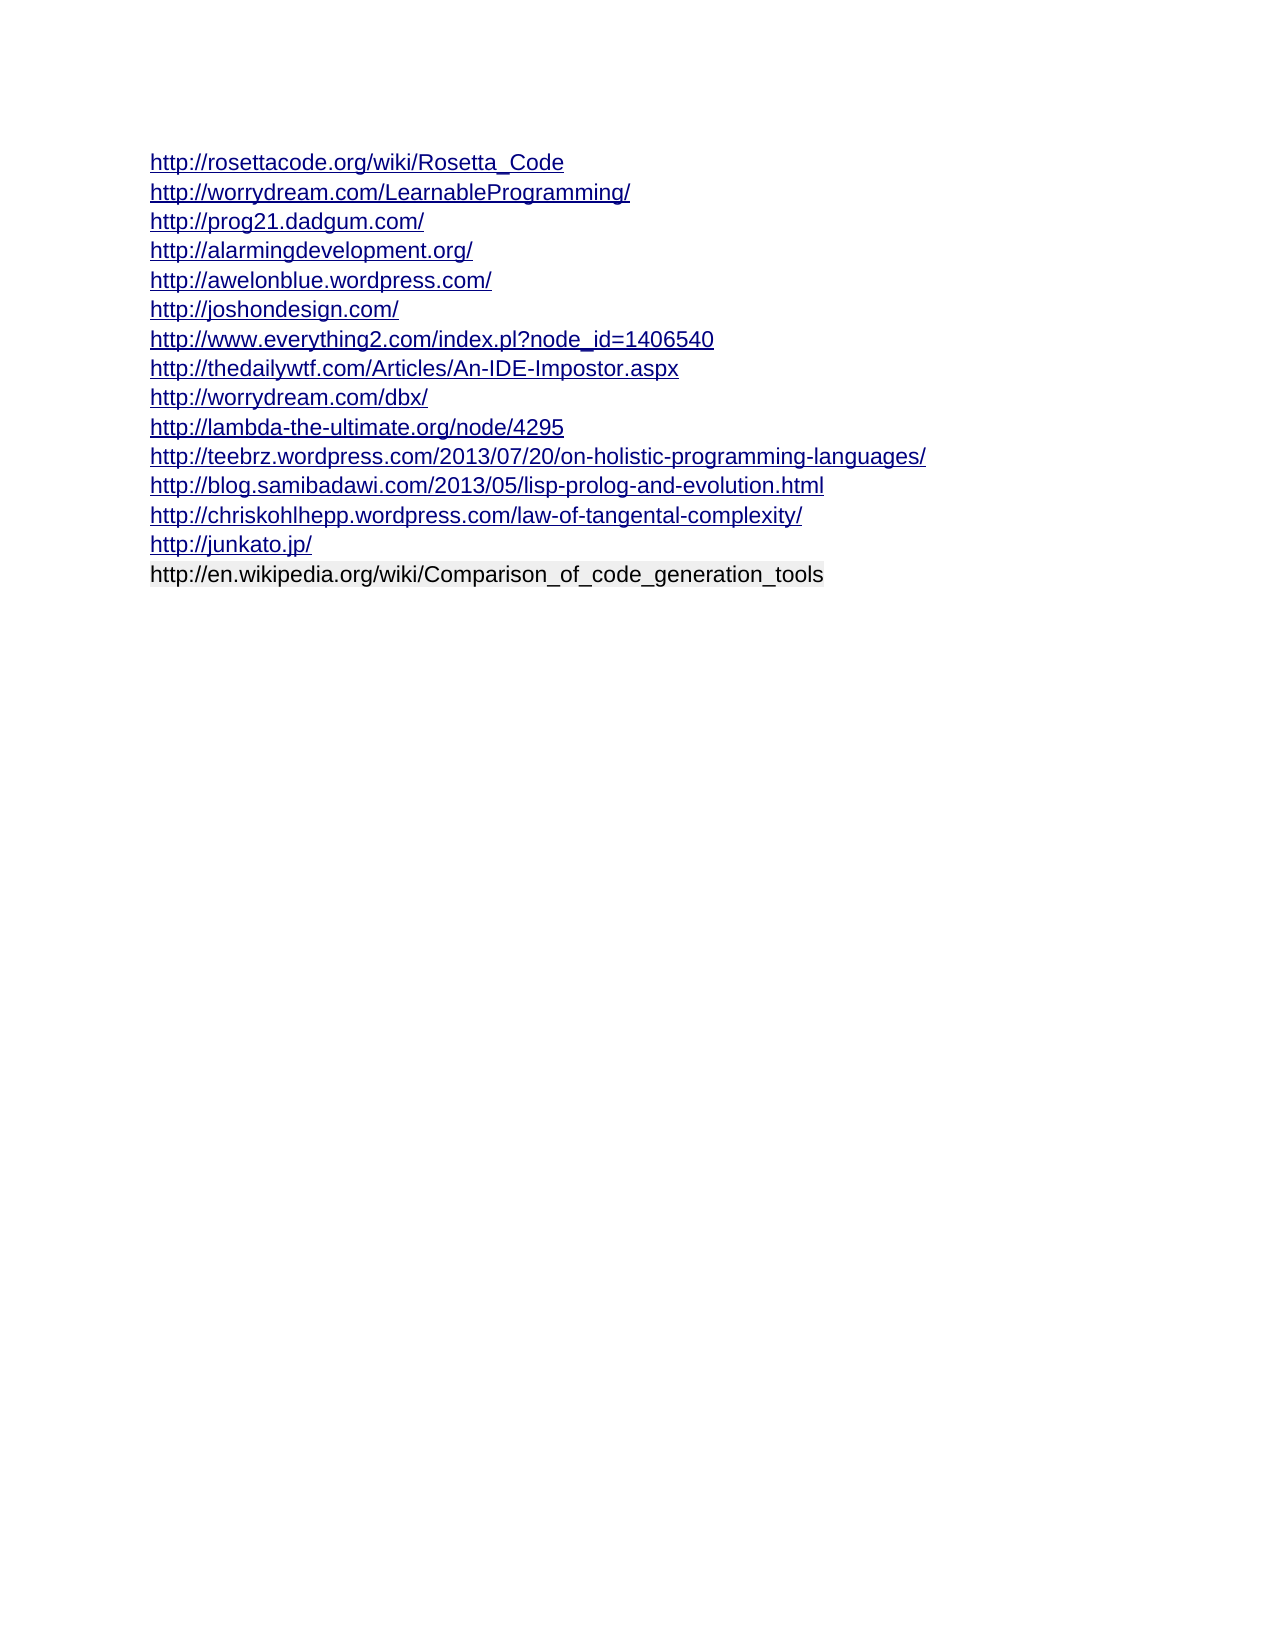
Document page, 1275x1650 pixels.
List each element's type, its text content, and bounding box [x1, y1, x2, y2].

text http://prog21.dadgum.com/ [150, 209, 1125, 234]
text http://thedailywtf.com/Articles/An-IDE-Impostor.aspx [150, 356, 1125, 381]
text http://blog.samibadawi.com/2013/05/lisp-prolog-and-evolution.html [150, 473, 1125, 499]
text http://alarmingdevelopment.org/ [150, 238, 1125, 264]
text http://worrydream.com/dbx/ [150, 385, 1125, 411]
text http://teebrz.wordpress.com/2013/07/20/on-holistic-programming-languages/ [150, 444, 1125, 469]
text http://worrydream.com/LearnableProgramming/ [150, 179, 1125, 205]
text http://junkato.jp/ [150, 532, 1125, 557]
text http://lambda-the-ultimate.org/node/4295 [150, 414, 1125, 440]
text http://awelonblue.wordpress.com/ [150, 267, 1125, 293]
text http://chriskohlhepp.wordpress.com/law-of-tangental-complexity/ [150, 502, 1125, 528]
text http://joshondesign.com/ [150, 297, 1125, 322]
text http://rosettacode.org/wiki/Rosetta_Code [150, 150, 1125, 176]
text http://www.everything2.com/index.pl?node_id=1406540 [150, 326, 1125, 352]
text http://en.wikipedia.org/wiki/Comparison_of_code_generation_tools [150, 561, 1125, 587]
